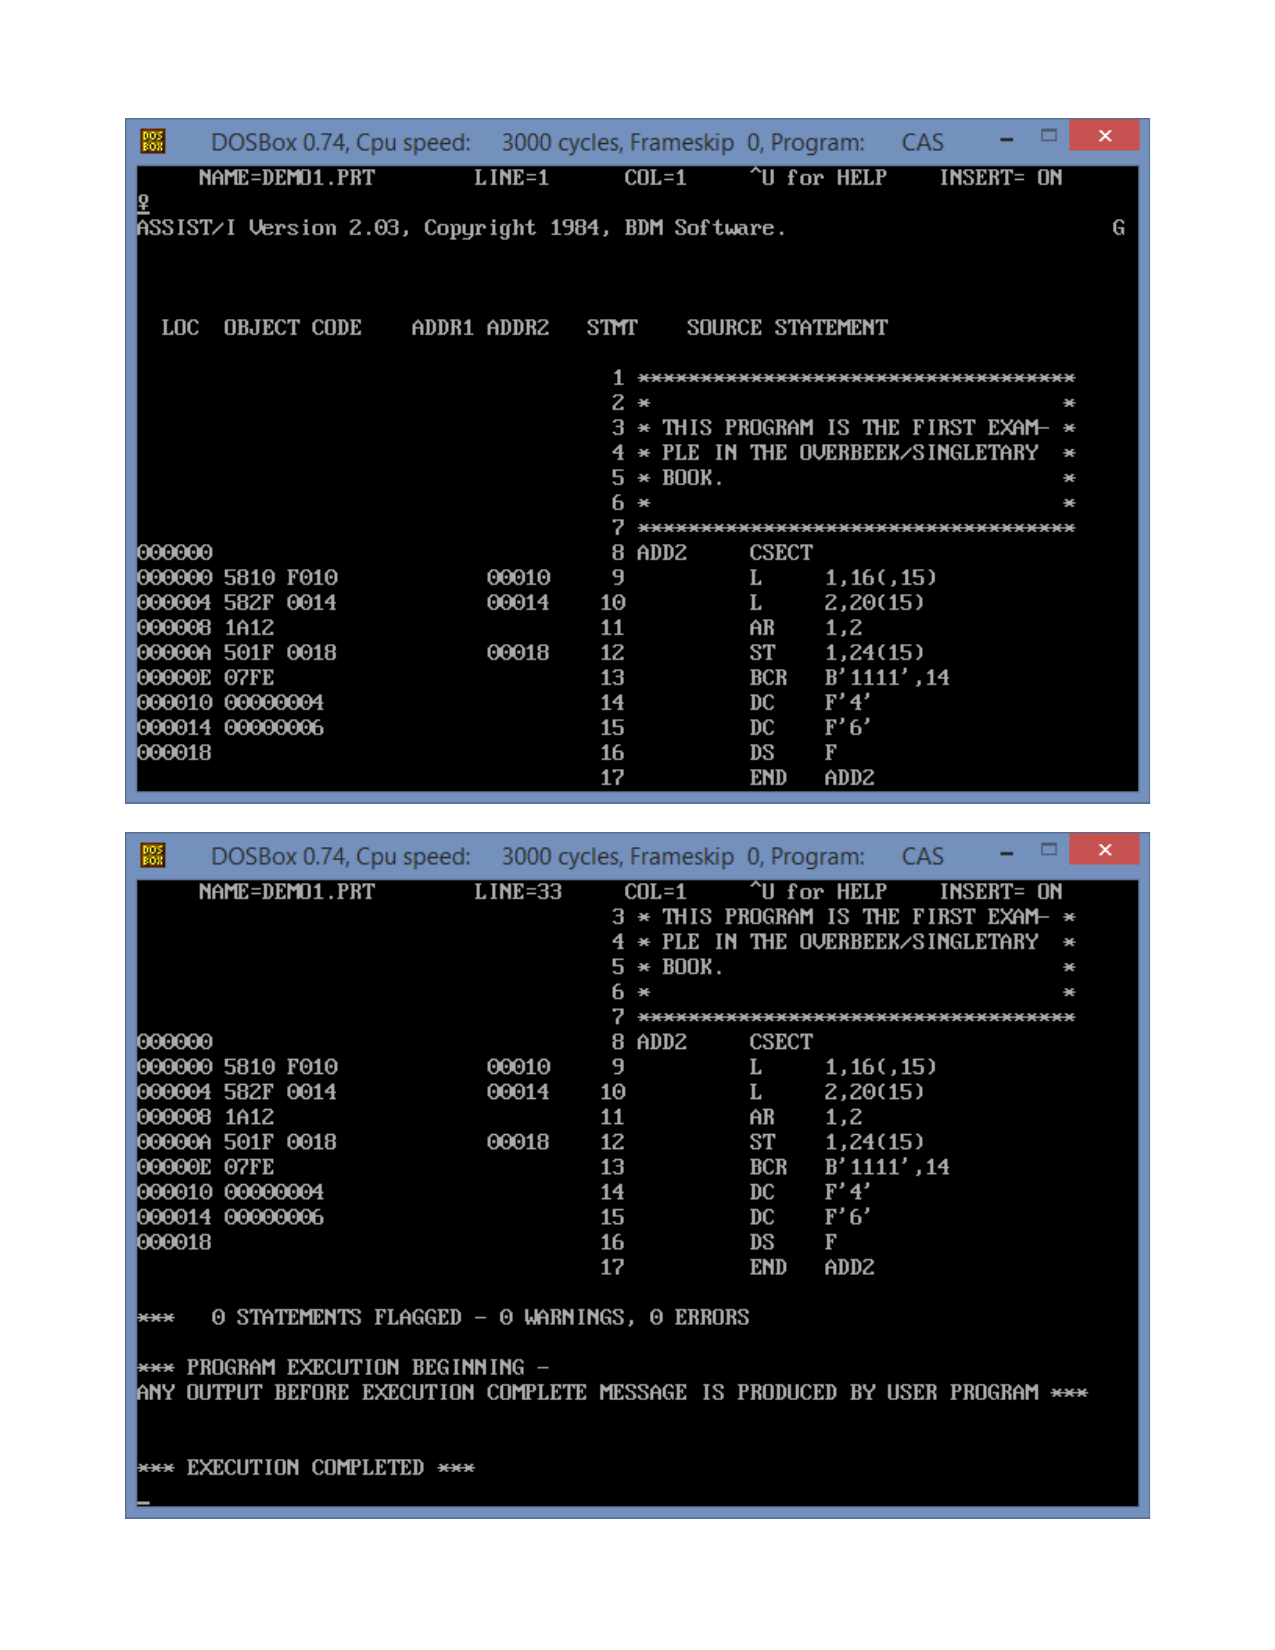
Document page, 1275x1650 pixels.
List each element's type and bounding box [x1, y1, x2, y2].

picture [125, 118, 1150, 804]
picture [125, 832, 1150, 1519]
